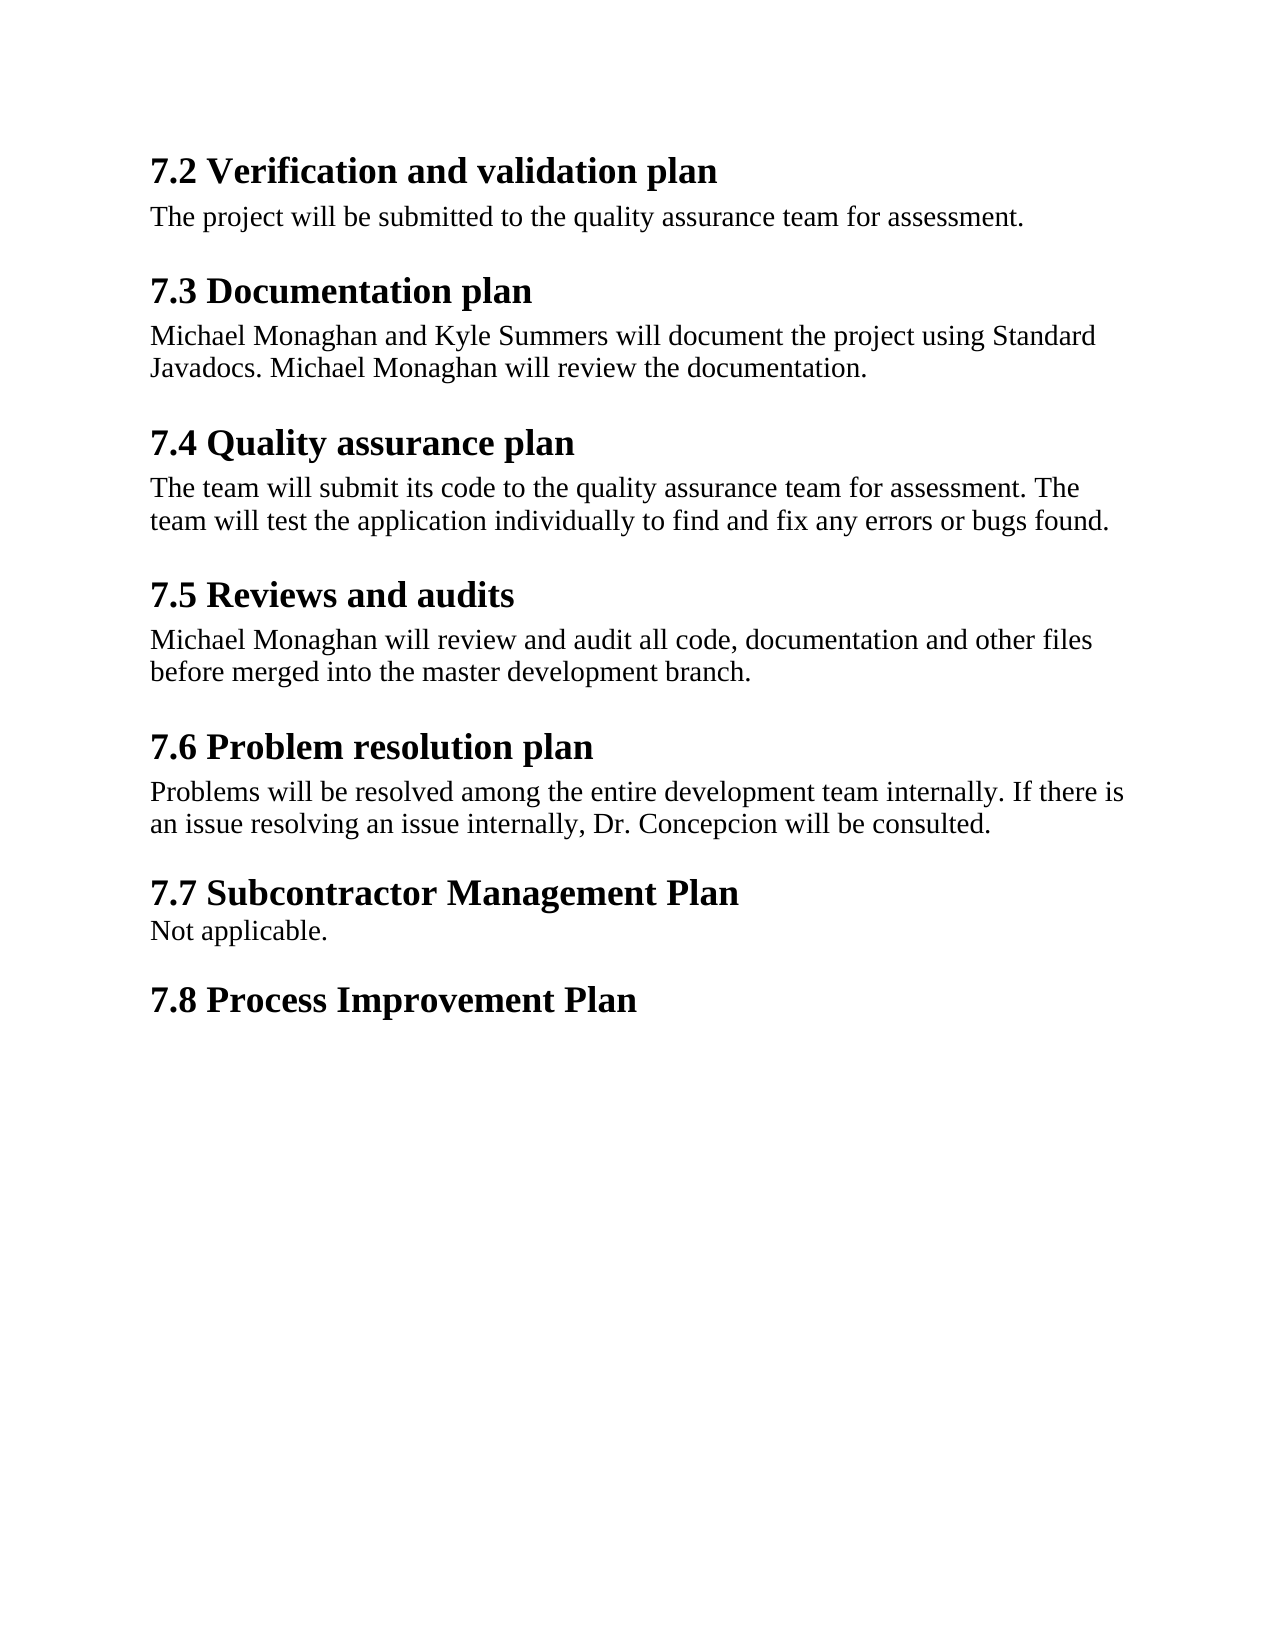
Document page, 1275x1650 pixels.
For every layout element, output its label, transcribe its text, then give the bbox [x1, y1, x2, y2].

text 7.8 Process Improvement Plan [150, 978, 1125, 1020]
subtitle 7.2 Verification and validation plan [150, 150, 1125, 192]
text Problems will be resolved among the entire development team internally. If there is an issue resolving an issue internally, Dr. Concepcion will be consulted. [150, 776, 1125, 840]
text Michael Monaghan and Kyle Summers will document the project using Standard Javadocs. Michael Monaghan will review the documentation. [150, 319, 1125, 384]
subtitle 7.3 Documentation plan [150, 270, 1125, 311]
subtitle 7.5 Reviews and audits [150, 574, 1125, 615]
text 7.7 Subcontractor Management Plan [150, 872, 1125, 914]
subtitle 7.6 Problem resolution plan [150, 726, 1125, 767]
text The project will be submitted to the quality assurance team for assessment. [150, 200, 1125, 232]
text The team will submit its code to the quality assurance team for assessment. The team will test the application individually to find and fix any errors or bugs found. [150, 472, 1125, 536]
text Michael Monaghan will review and audit all code, documentation and other files before merged into the master development branch. [150, 623, 1125, 688]
text Not applicable. [150, 914, 1125, 946]
subtitle 7.4 Quality assurance plan [150, 422, 1125, 463]
